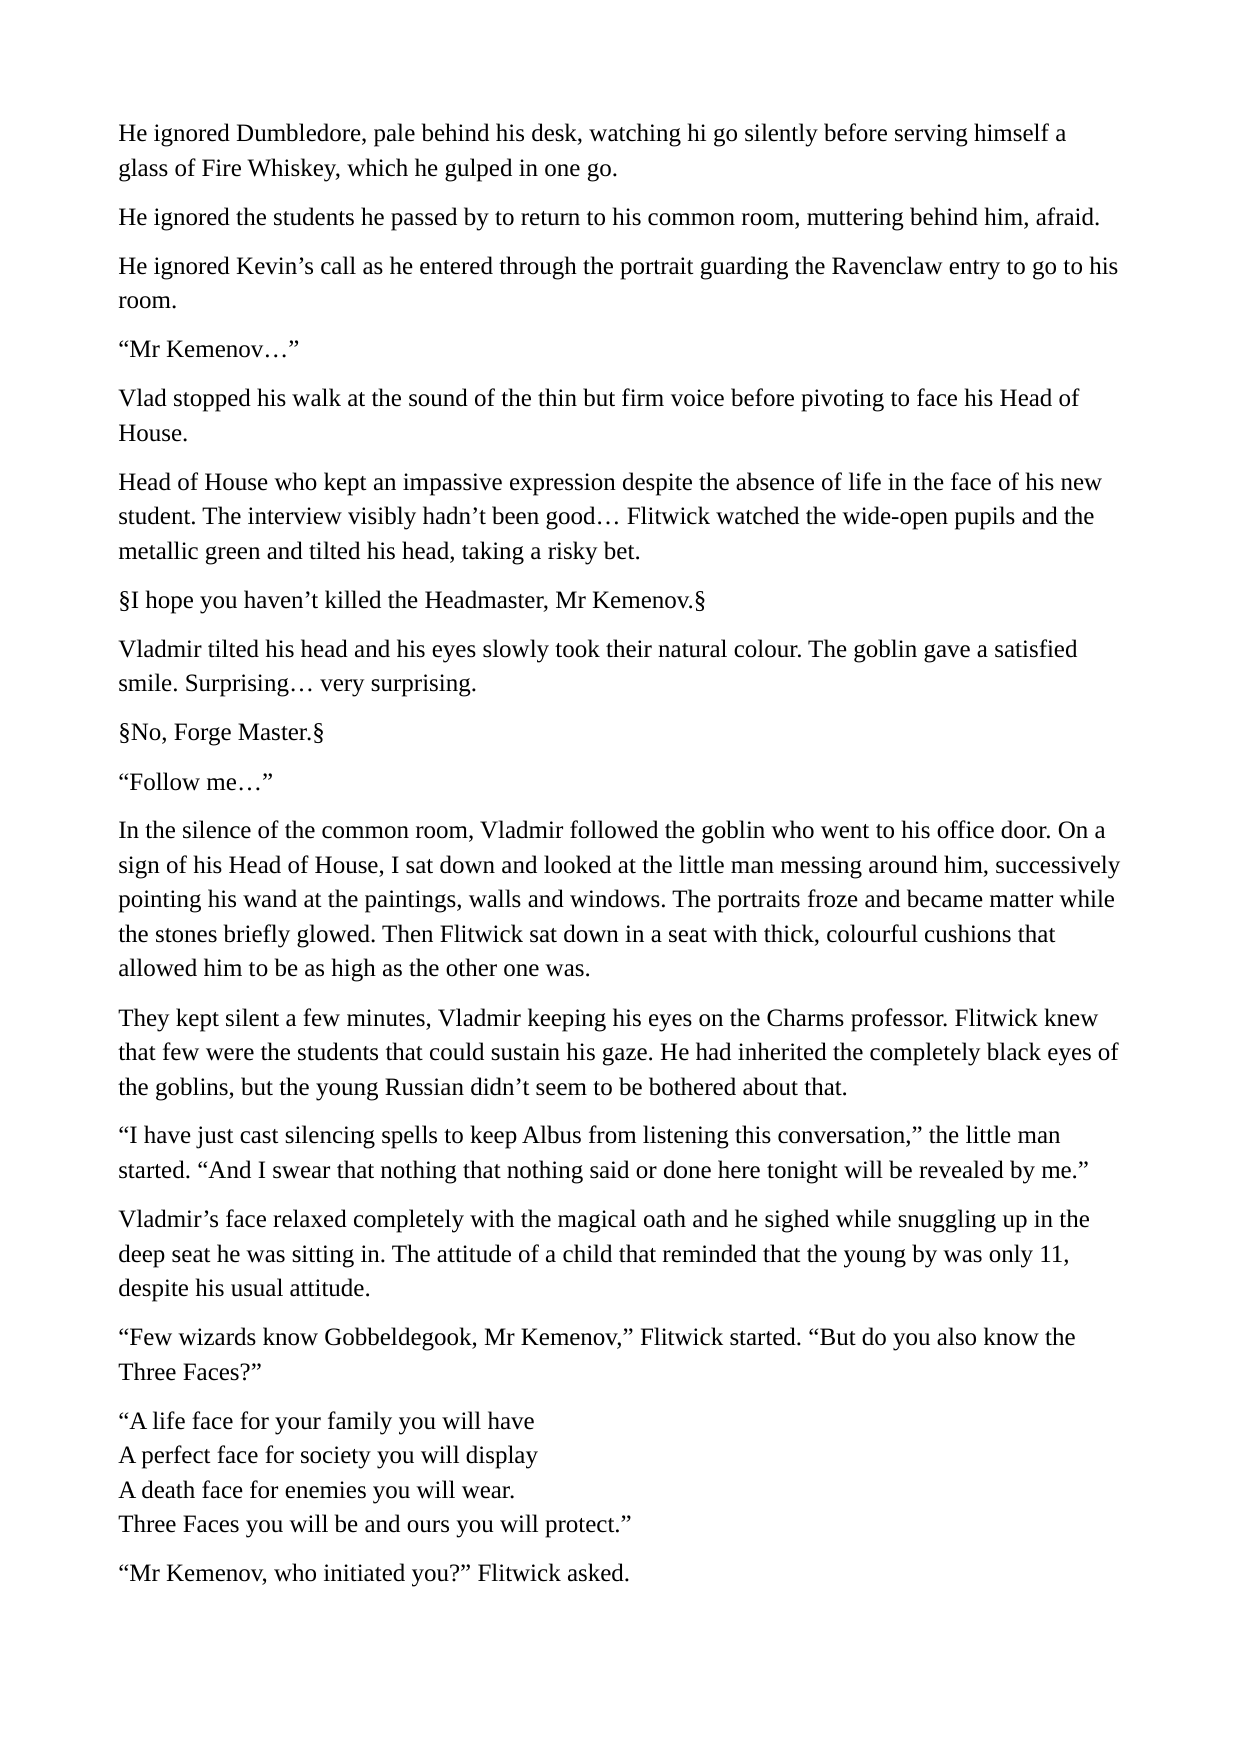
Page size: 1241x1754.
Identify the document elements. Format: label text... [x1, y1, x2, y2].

text Head of House who kept an impassive expression despite the absence of life in the face of his new student. The interview visibly hadn’t been good… Flitwick watched the wide-open pupils and the metallic green and tilted his head, taking a risky bet. [118, 467, 1122, 564]
text Vlad stopped his walk at the sound of the thin but firm voice before pivoting to face his Head of House. [118, 383, 1122, 447]
text Vladmir’s face relaxed completely with the magical oath and he sighed while snuggling up in the deep seat he was sitting in. The attitude of a child that reminded that the young by was only 11, despite his usual attitude. [118, 1204, 1122, 1302]
text Vladmir tilted his head and his eyes slowly took their natural colour. The goblin gave a satisfied smile. Surprising… very surprising. [118, 634, 1122, 697]
text §No, Forge Master.§ [118, 717, 1122, 746]
text In the silence of the common room, Vladmir followed the goblin who went to his office door. On a sign of his Head of House, I sat down and looked at the little man messing around him, successively pointing his wand at the paintings, walls and windows. The portraits froze and became matter while the stones briefly glowed. Then Flitwick sat down in a seat with thick, colourful cushions that allowed him to be as high as the other one was. [118, 816, 1122, 982]
text He ignored the students he passed by to return to his common room, muttering behind him, afraid. [118, 202, 1122, 230]
text He ignored Kevin’s call as he entered through the portrait guarding the Ravenclaw entry to go to his room. [118, 251, 1122, 314]
text “Mr Kemenov, who initiated you?” Flitwick asked. [118, 1558, 1122, 1587]
text “Mr Kemenov…” [118, 334, 1122, 363]
text He ignored Dumbledore, pale behind his desk, watching hi go silently before serving himself a glass of Fire Whiskey, which he gulped in one go. [118, 118, 1122, 181]
text They kept silent a few minutes, Vladmir keeping his eyes on the Charms professor. Flitwick knew that few were the students that could sustain his gaze. He had inherited the completely black eyes of the goblins, but the young Russian didn’t seem to be bothered about that. [118, 1003, 1122, 1100]
text “Few wizards know Gobbeldegook, Mr Kemenov,” Flitwick started. “But do you also know the Three Faces?” [118, 1322, 1122, 1385]
text §I hope you haven’t killed the Headmaster, Mr Kemenov.§ [118, 585, 1122, 614]
text “I have just cast silencing spells to keep Albus from listening this conversation,” the little man started. “And I swear that nothing that nothing said or done here tonight will be revealed by me.” [118, 1121, 1122, 1184]
text “Follow me…” [118, 767, 1122, 795]
text “A life face for your family you will have A perfect face for society you will display A death face for enemies you will wear. Three Faces you will be and ours you will protect.” [118, 1406, 1122, 1538]
